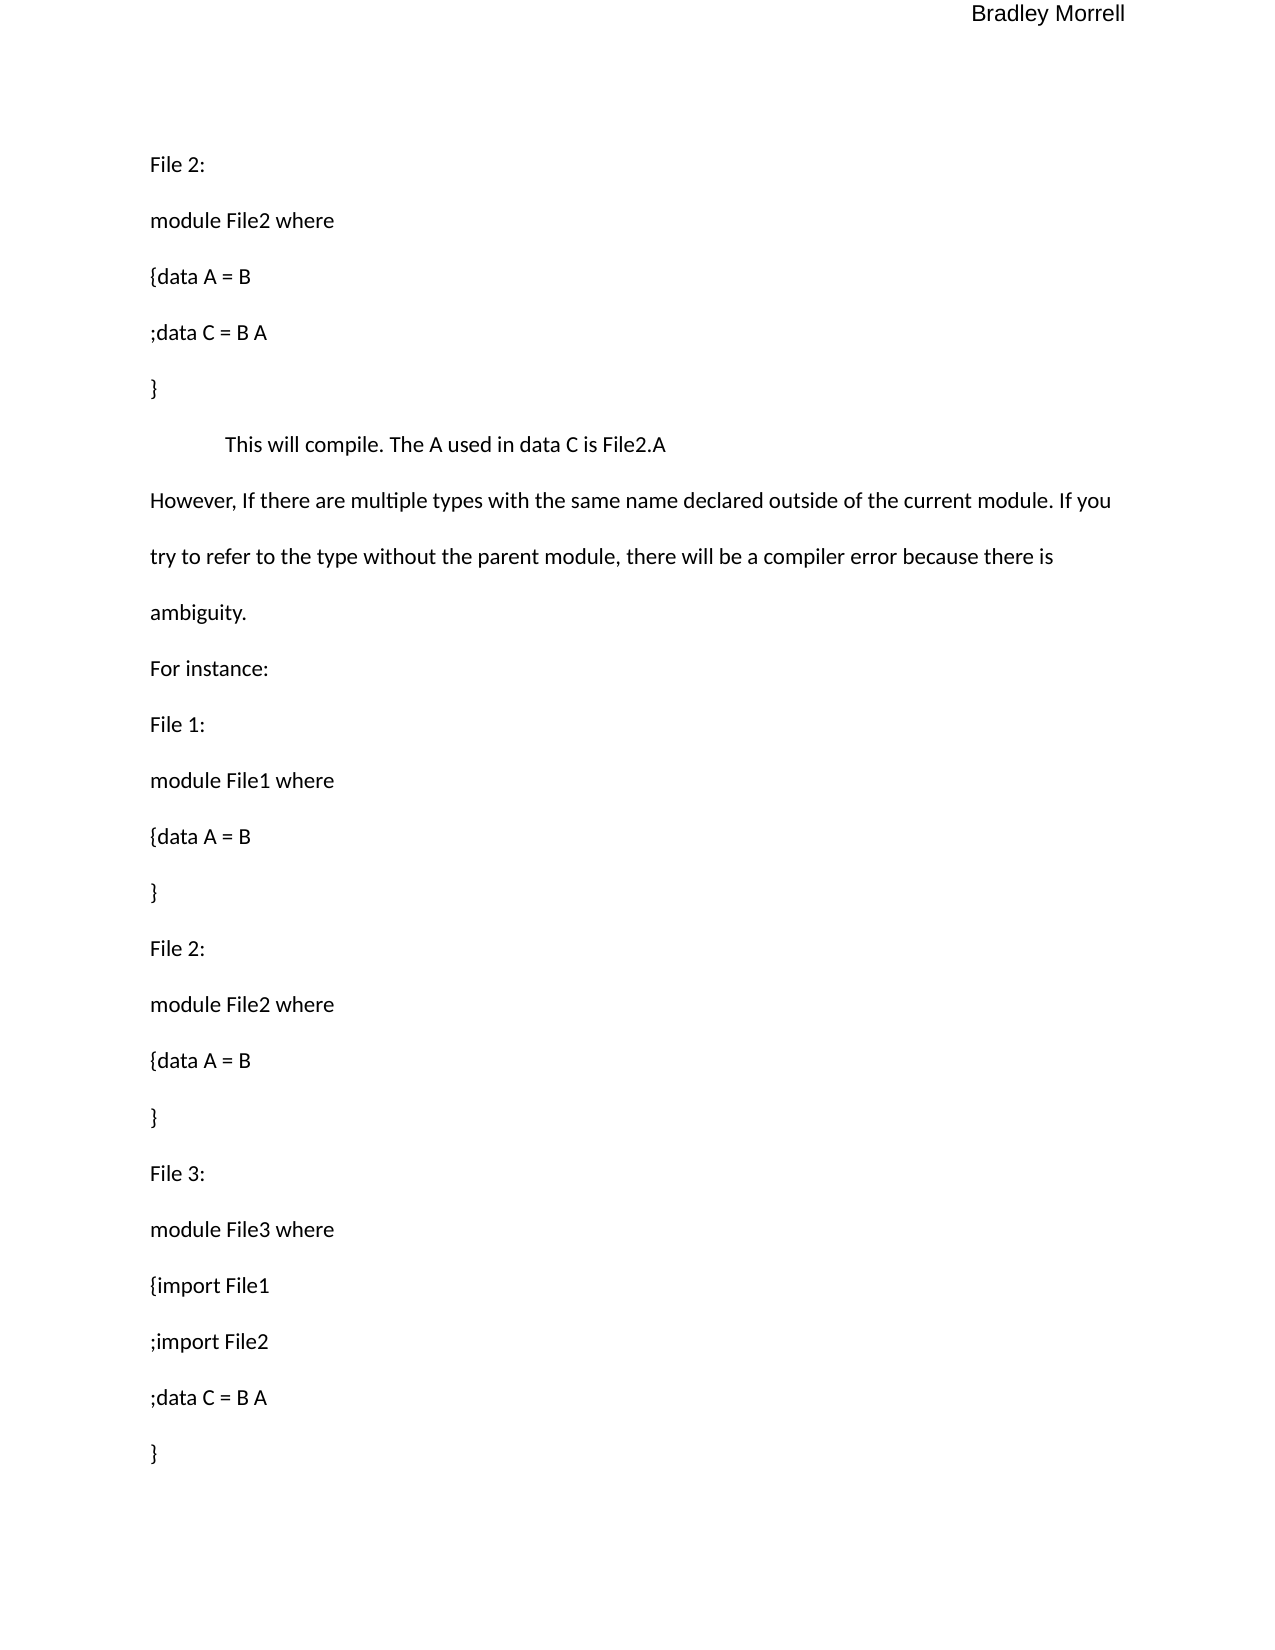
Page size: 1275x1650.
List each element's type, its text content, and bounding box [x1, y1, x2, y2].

text module File2 where [150, 206, 1125, 234]
text module File3 where [150, 1215, 1125, 1243]
text {data A = B [150, 822, 1125, 851]
text } [150, 1439, 1125, 1467]
text ;data C = B A [150, 1383, 1125, 1411]
text However, If there are multiple types with the same name declared outside of the current module. If you try to refer to the type without the parent module, there will be a compiler error because there is ambiguity. [150, 486, 1125, 626]
text ;data C = B A [150, 318, 1125, 346]
text For instance: [150, 654, 1125, 682]
text {data A = B [150, 1047, 1125, 1075]
text File 3: [150, 1159, 1125, 1187]
text File 2: [150, 934, 1125, 963]
text ;import File2 [150, 1327, 1125, 1355]
text {import File1 [150, 1271, 1125, 1299]
text {data A = B [150, 262, 1125, 290]
text } [150, 374, 1125, 402]
text File 1: [150, 710, 1125, 738]
text File 2: [150, 150, 1125, 178]
text } [150, 878, 1125, 907]
text This will compile. The A used in data C is File2.A [150, 430, 1125, 458]
text module File2 where [150, 991, 1125, 1019]
text module File1 where [150, 766, 1125, 794]
text } [150, 1103, 1125, 1131]
